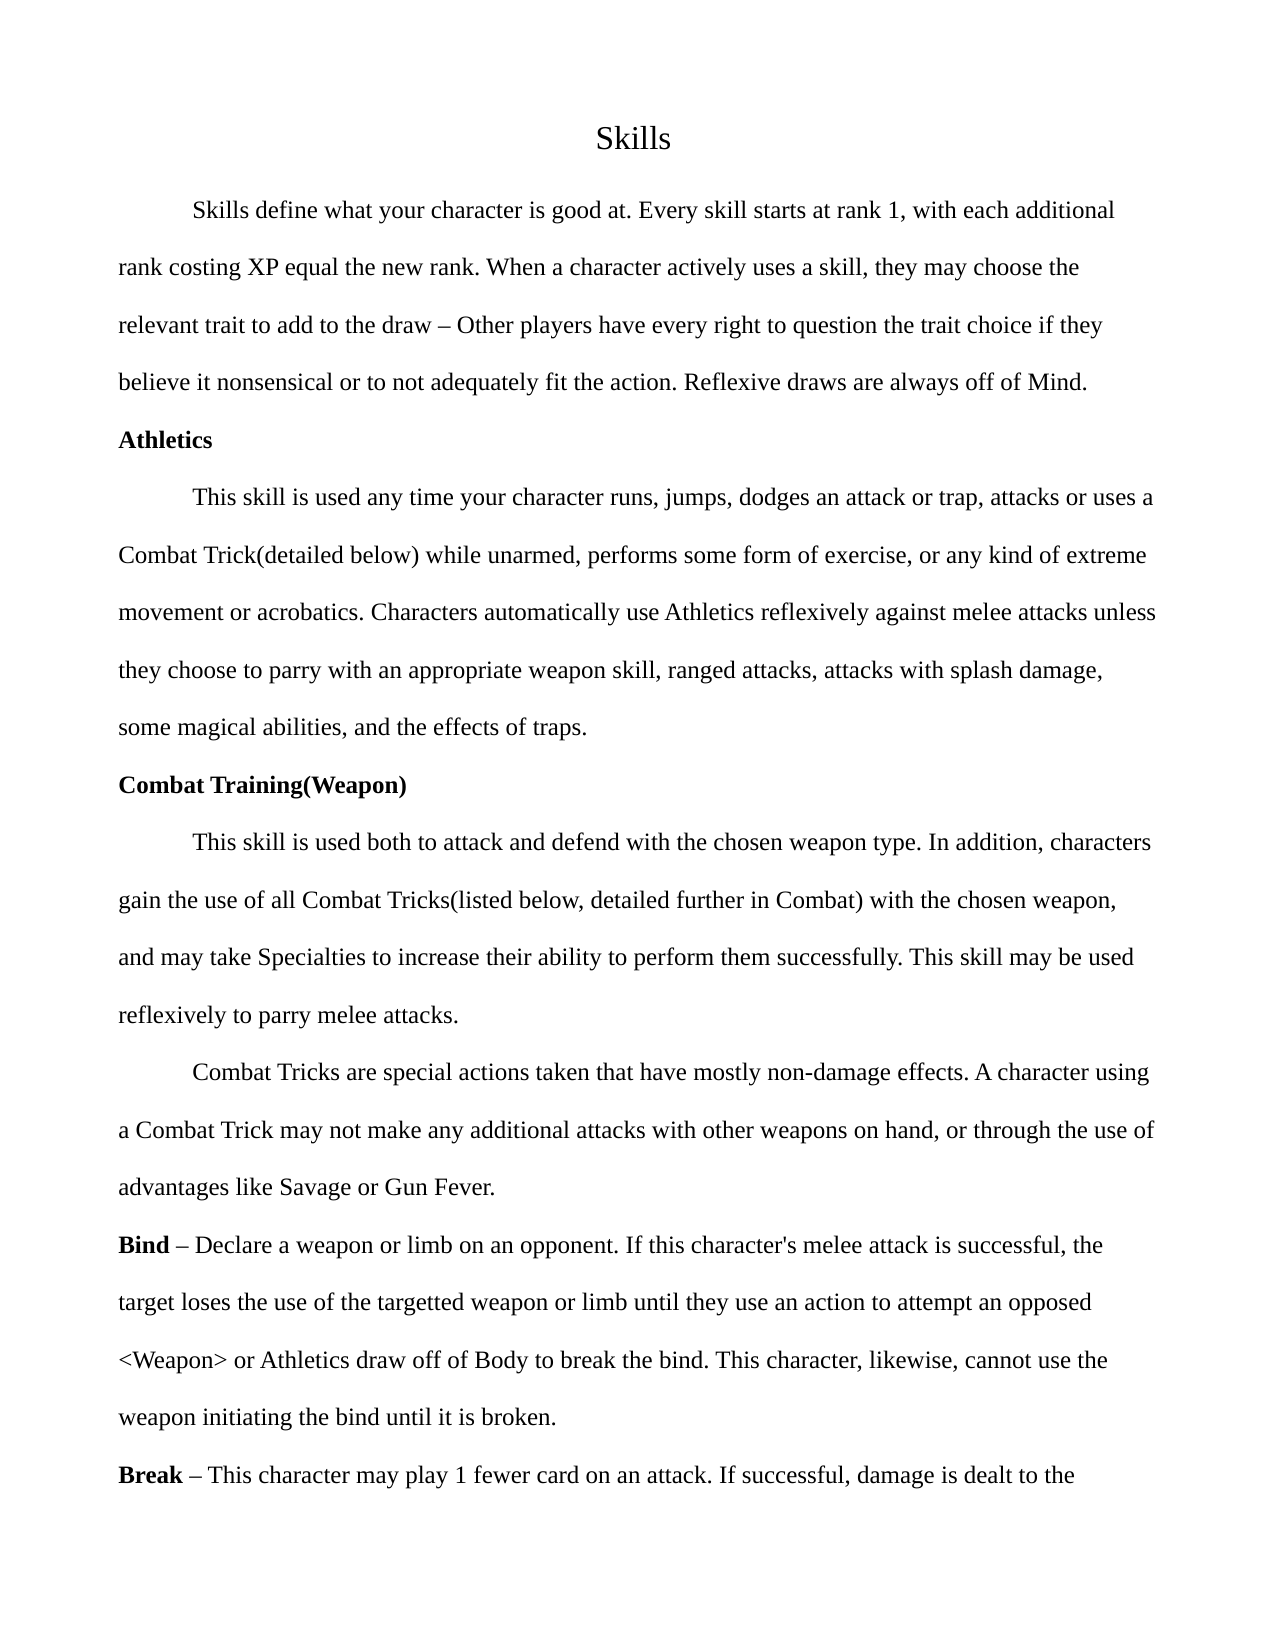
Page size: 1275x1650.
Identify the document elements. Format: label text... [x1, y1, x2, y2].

text This skill is used both to attack and defend with the chosen weapon type. In addition, characters gain the use of all Combat Tricks(listed below, detailed further in Combat) with the chosen weapon, and may take Specialties to increase their ability to perform them successfully. This skill may be used reflexively to parry melee attacks. [118, 827, 1157, 1028]
text advantages like Savage or Gun Fever. [118, 1172, 1157, 1201]
text This skill is used any time your character runs, jumps, dodges an attack or trap, attacks or uses a [118, 482, 1157, 511]
text Combat Trick(detailed below) while unarmed, performs some form of exercise, or any kind of extreme [118, 540, 1157, 568]
text Bind – Declare a weapon or limb on an opponent. If this character's melee attack is successful, the [118, 1230, 1157, 1258]
text Combat Training(Weapon) [118, 770, 1157, 798]
text Combat Tricks are special actions taken that have mostly non-damage effects. A character using a Combat Trick may not make any additional attacks with other weapons on hand, or through the use of [118, 1057, 1157, 1143]
text Skills [118, 118, 1157, 156]
text target loses the use of the targetted weapon or limb until they use an action to attempt an opposed <Weapon> or Athletics draw off of Body to break the bind. This character, likewise, cannot use the weapon initiating the bind until it is broken. [118, 1287, 1157, 1431]
text Break – This character may play 1 fewer card on an attack. If successful, damage is dealt to the [118, 1460, 1157, 1488]
text Skills define what your character is good at. Every skill starts at rank 1, with each additional rank costing XP equal the new rank. When a character actively uses a skill, they may choose the relevant trait to add to the draw – Other players have every right to question the trait choice if they believe it nonsensical or to not adequately fit the action. Reflexive draws are always off of Mind. [118, 195, 1157, 396]
text movement or acrobatics. Characters automatically use Athletics reflexively against melee attacks unless they choose to parry with an appropriate weapon skill, ranged attacks, attacks with splash damage, some magical abilities, and the effects of traps. [118, 597, 1157, 741]
text Athletics [118, 425, 1157, 453]
